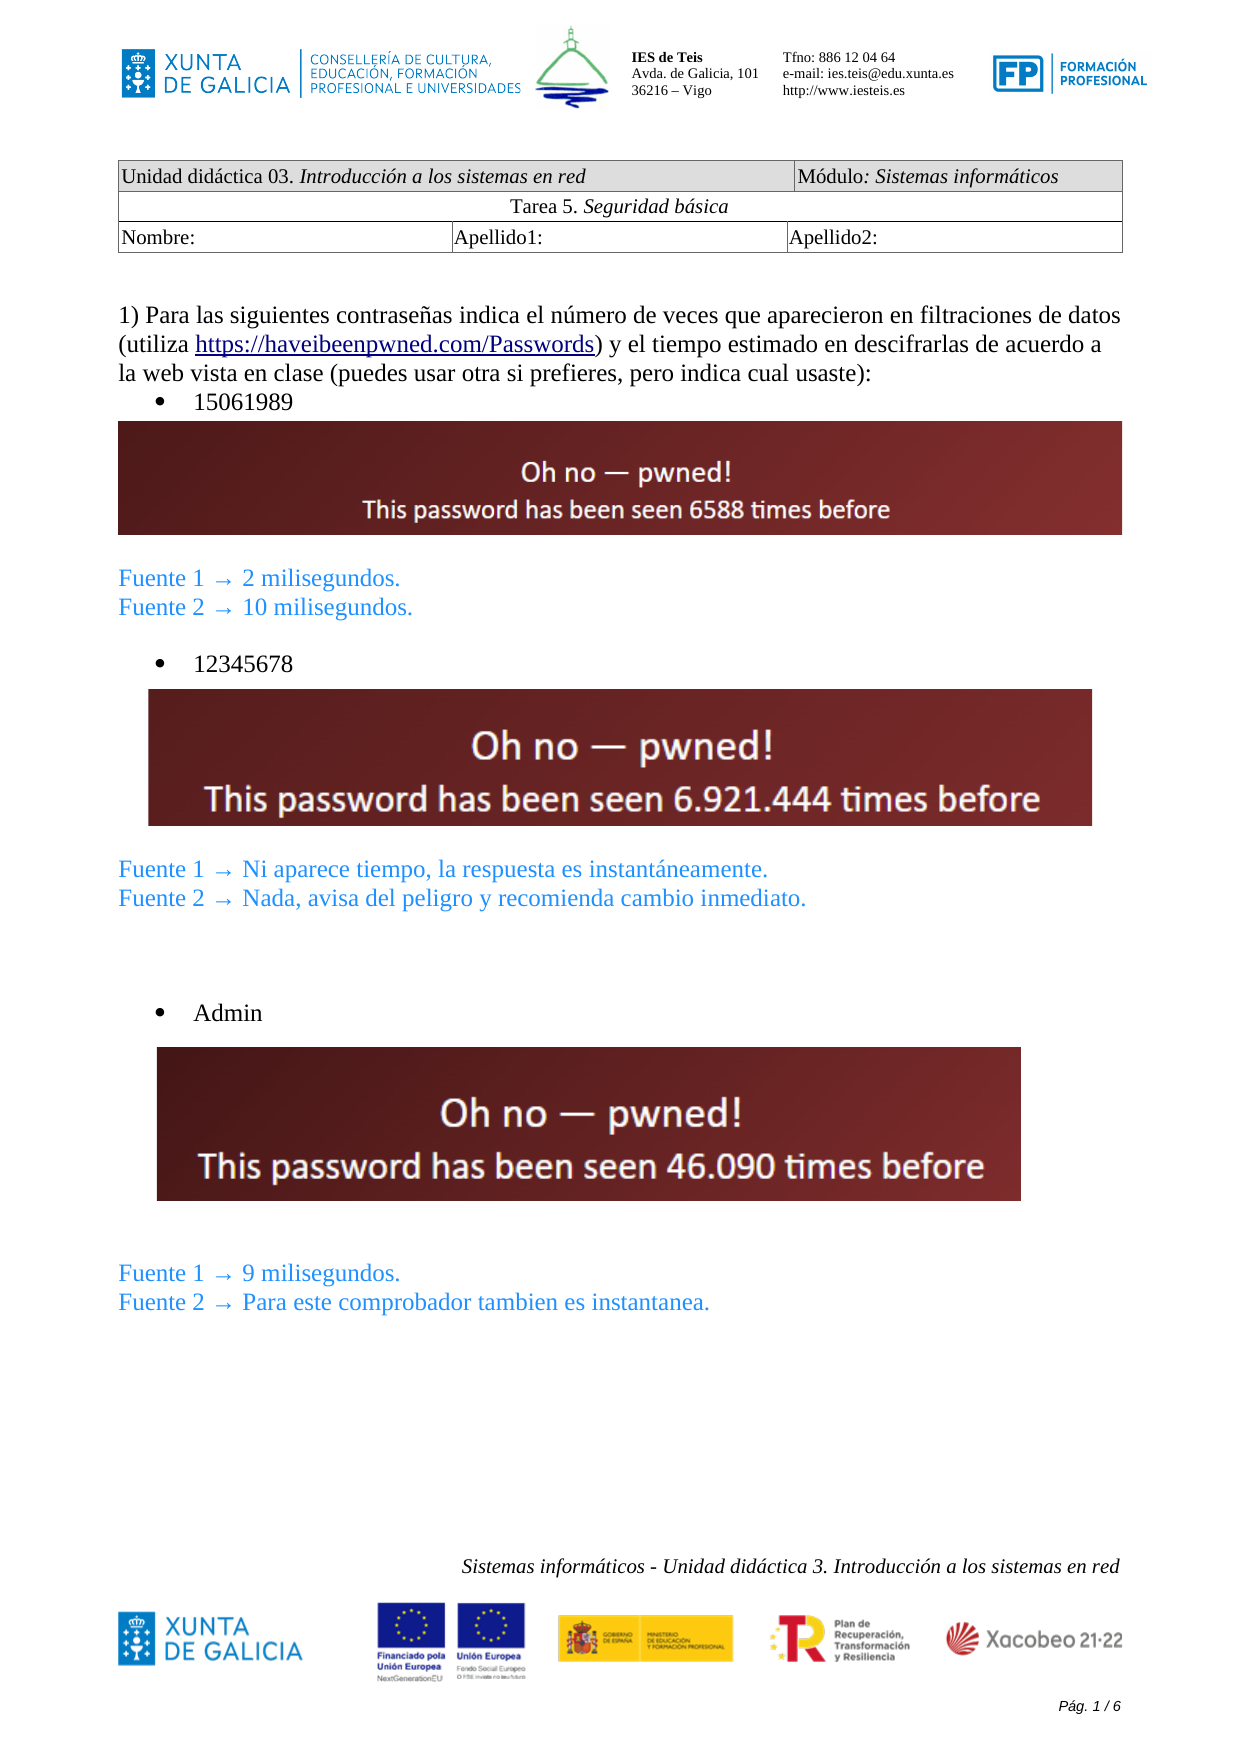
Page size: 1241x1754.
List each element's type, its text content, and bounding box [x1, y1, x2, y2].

text Fuente 2 → Nada, avisa del peligro y recomienda cambio inmediato. [118, 883, 1122, 911]
text Fuente 2 → 10 milisegundos. [118, 592, 1122, 621]
picture [989, 50, 1153, 97]
table_cell Apellido1: [453, 222, 787, 252]
table_cell Nombre: [119, 222, 452, 252]
picture [148, 689, 1093, 826]
table_cell Tarea 5. Seguridad básica [119, 192, 1122, 221]
picture [118, 1592, 1123, 1688]
picture [121, 49, 521, 98]
picture [118, 421, 1123, 535]
list 15061989 [156, 387, 1122, 416]
table_header Módulo: Sistemas informáticos [795, 161, 1122, 191]
text 1) Para las siguientes contraseñas indica el número de veces que aparecieron en filtraciones de datos (utiliza https://haveibeenpwned.com/Passwords) y el tiempo estimado en descifrarlas de acuerdo a la web vista en clase (puedes usar otra si prefieres, pero indica cual usaste): [118, 301, 1122, 387]
picture [534, 25, 611, 110]
list Admin [156, 998, 1122, 1026]
picture [156, 1047, 1021, 1201]
table_header Unidad didáctica 03. Introducción a los sistemas en red [119, 161, 794, 191]
text Fuente 1 → 2 milisegundos. [118, 563, 1122, 592]
text Fuente 1 → 9 milisegundos. [118, 1258, 1122, 1287]
text Fuente 1 → Ni aparece tiempo, la respuesta es instantáneamente. [118, 854, 1122, 883]
list 12345678 [156, 649, 1122, 678]
table_cell Apellido2: [788, 222, 1122, 252]
text Fuente 2 → Para este comprobador tambien es instantanea. [118, 1287, 1122, 1316]
